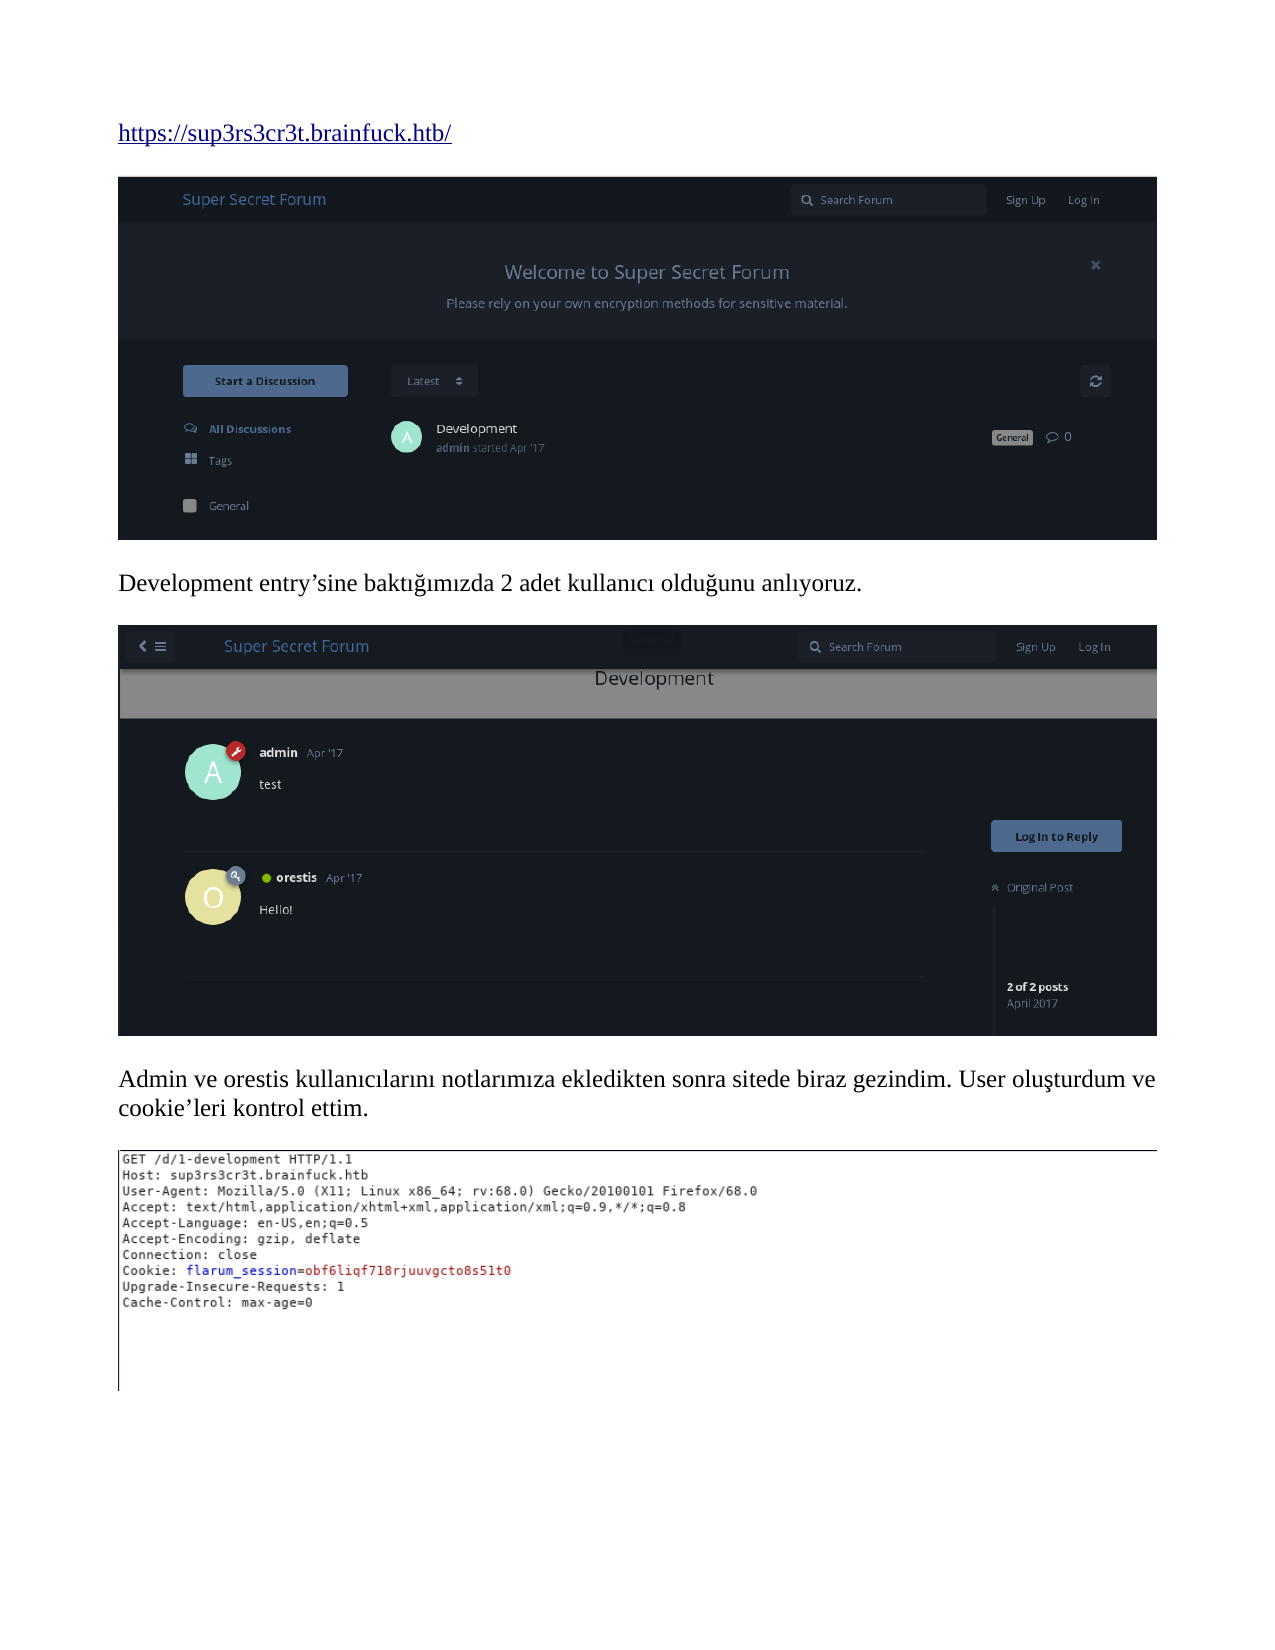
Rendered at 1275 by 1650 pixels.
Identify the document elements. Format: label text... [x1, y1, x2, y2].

picture [118, 175, 1157, 540]
picture [118, 625, 1157, 1036]
text https://sup3rs3cr3t.brainfuck.htb/ [118, 118, 1157, 147]
picture [118, 1150, 1157, 1391]
text Admin ve orestis kullanıcılarını notlarımıza ekledikten sonra sitede biraz gezindim. User oluşturdum ve cookie’leri kontrol ettim. [118, 1064, 1157, 1122]
text Development entry’sine baktığımızda 2 adet kullanıcı olduğunu anlıyoruz. [118, 568, 1157, 597]
